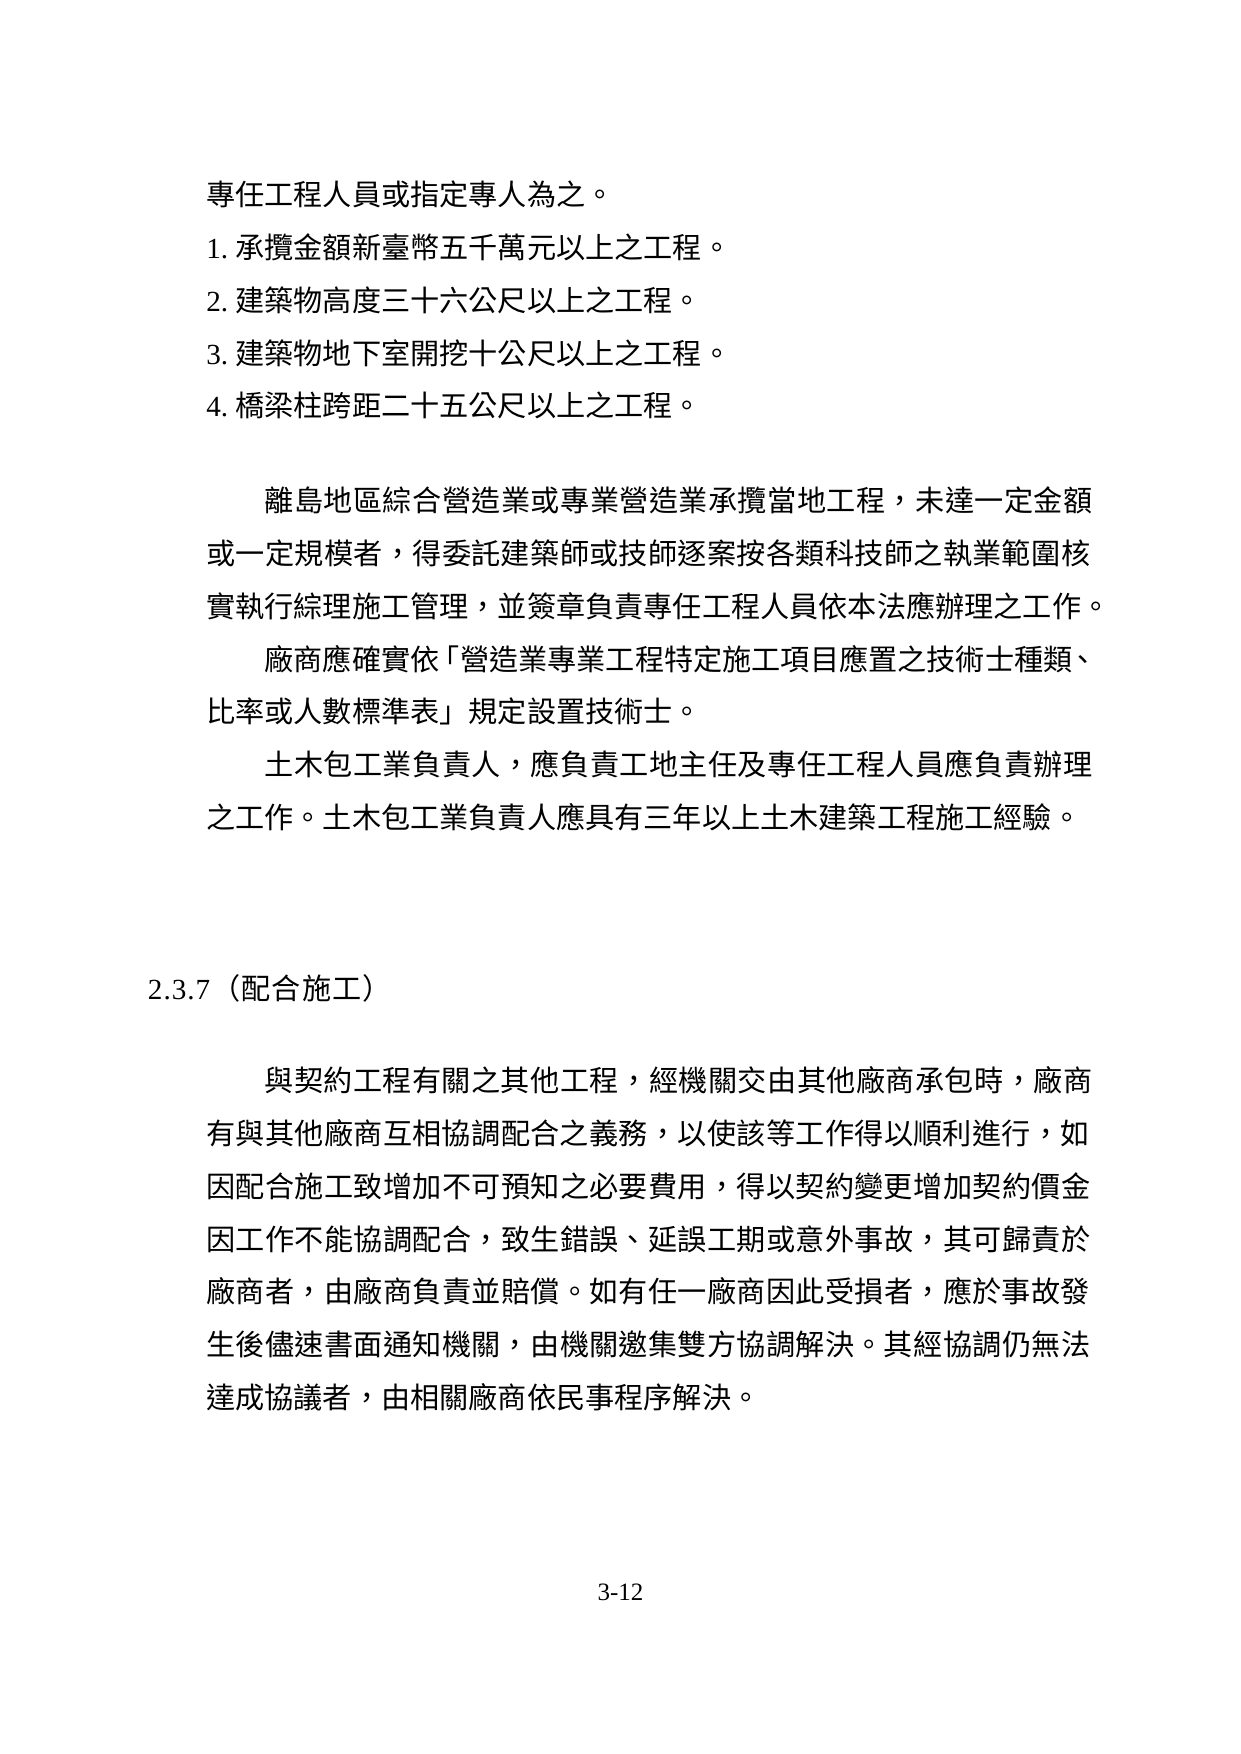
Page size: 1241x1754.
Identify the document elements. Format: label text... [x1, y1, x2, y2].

text 3. 建築物地下室開挖十公尺以上之工程。 [206, 330, 1092, 372]
text 與契約工程有關之其他工程，經機關交由其他廠商承包時，廠商有與其他廠商互相協調配合之義務，以使該等工作得以順利進行，如因配合施工致增加不可預知之必要費用，得以契約變更增加契約價金。因工作不能協調配合，致生錯誤、延誤工期或意外事故，其可歸責於廠商者，由廠商負責並賠償。如有任一廠商因此受損者，應於事故發生後儘速書面通知機關，由機關邀集雙方協調解決。其經協調仍無法達成協議者，由相關廠商依民事程序解決。 [206, 1058, 1092, 1417]
text 專任工程人員或指定專人為之。 [206, 172, 1092, 214]
text 離島地區綜合營造業或專業營造業承攬當地工程，未達一定金額或一定規模者，得委託建築師或技師逐案按各類科技師之執業範圍核實執行綜理施工管理，並簽章負責專任工程人員依本法應辦理之工作。 [206, 478, 1092, 626]
subtitle 2.3.7（配合施工） [148, 965, 1092, 1007]
text 4. 橋梁柱跨距二十五公尺以上之工程。 [206, 383, 1092, 425]
text 1. 承攬金額新臺幣五千萬元以上之工程。 [206, 224, 1092, 267]
text 2. 建築物高度三十六公尺以上之工程。 [206, 277, 1092, 320]
text 土木包工業負責人，應負責工地主任及專任工程人員應負責辦理之工作。土木包工業負責人應具有三年以上土木建築工程施工經驗。 [206, 742, 1092, 837]
text 廠商應確實依「營造業專業工程特定施工項目應置之技術士種類、比率或人數標準表」規定設置技術士。 [206, 636, 1092, 731]
